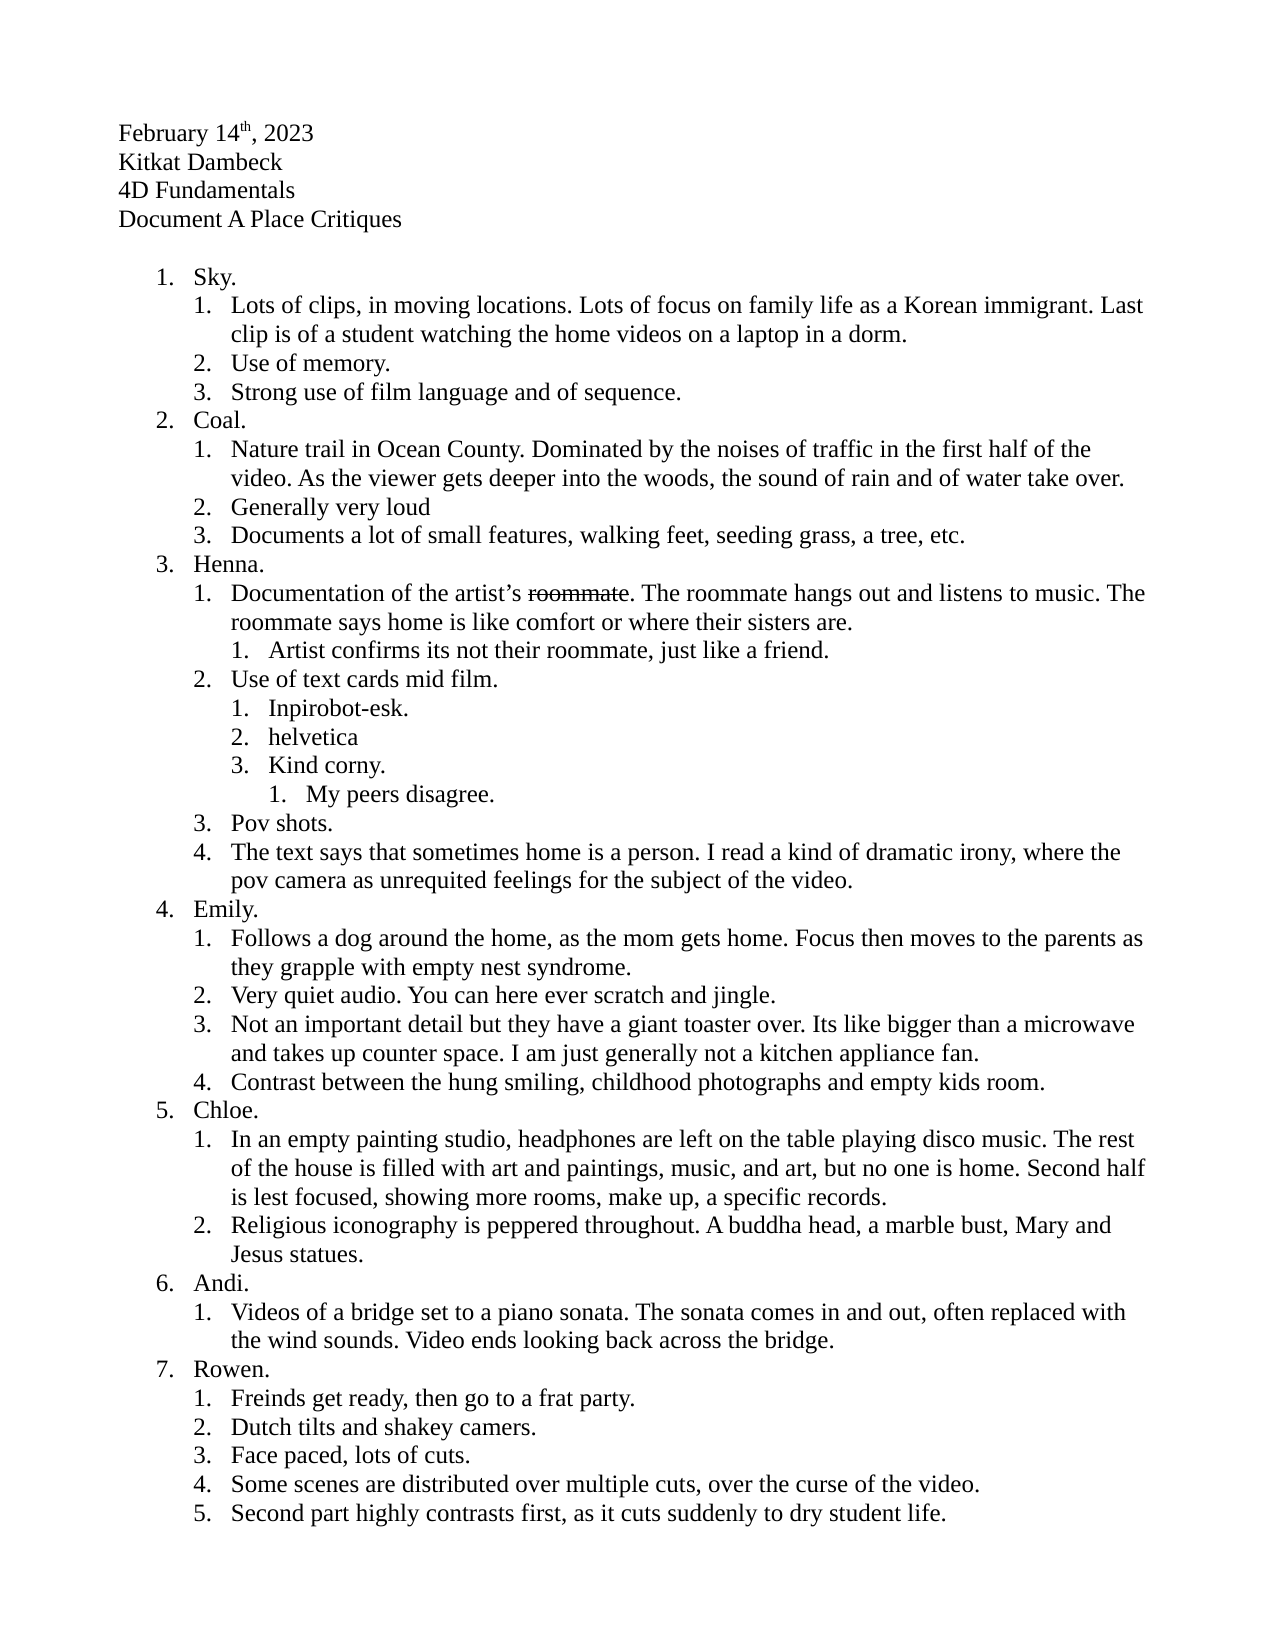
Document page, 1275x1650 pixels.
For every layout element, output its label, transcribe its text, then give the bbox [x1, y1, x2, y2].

list Religious iconography is peppered throughout. A buddha head, a marble bust, Mary and Jesus statues. [193, 1211, 1157, 1268]
list Henna. [156, 549, 1157, 578]
list Face paced, lots of cuts. [193, 1441, 1157, 1469]
list helvetica [231, 722, 1157, 751]
text Document A Place Critiques [118, 204, 1157, 233]
text Kitkat Dambeck [118, 147, 1157, 176]
list The text says that sometimes home is a person. I read a kind of dramatic irony, where the pov camera as unrequited feelings for the subject of the video. [193, 837, 1157, 894]
list Follows a dog around the home, as the mom gets home. Focus then moves to the parents as they grapple with empty nest syndrome. [193, 923, 1157, 981]
list Coal. [156, 406, 1157, 434]
list Contrast between the hung smiling, childhood photographs and empty kids room. [193, 1067, 1157, 1096]
text 4D Fundamentals [118, 176, 1157, 204]
list Second part highly contrasts first, as it cuts suddenly to dry student life. [193, 1498, 1157, 1527]
list Nature trail in Ocean County. Dominated by the noises of traffic in the first half of the video. As the viewer gets deeper into the woods, the sound of rain and of water take over. [193, 434, 1157, 492]
list Use of text cards mid film. [193, 664, 1157, 693]
list In an empty painting studio, headphones are left on the table playing disco music. The rest of the house is filled with art and paintings, music, and art, but no one is home. Second half is lest focused, showing more rooms, make up, a specific records. [193, 1124, 1157, 1211]
list Inpirobot-esk. [231, 693, 1157, 722]
list Documents a lot of small features, walking feet, seeding grass, a tree, etc. [193, 521, 1157, 549]
list Kind corny. [231, 751, 1157, 779]
list Andi. [156, 1268, 1157, 1297]
list Videos of a bridge set to a piano sonata. The sonata comes in and out, often replaced with the wind sounds. Video ends looking back across the bridge. [193, 1297, 1157, 1354]
list Generally very loud [193, 492, 1157, 521]
list Freinds get ready, then go to a frat party. [193, 1383, 1157, 1412]
list Sky. [156, 262, 1157, 291]
list Emily. [156, 894, 1157, 923]
list Rowen. [156, 1354, 1157, 1383]
list Artist confirms its not their roommate, just like a friend. [231, 636, 1157, 664]
list Chloe. [156, 1096, 1157, 1124]
list My peers disagree. [268, 779, 1157, 808]
list Lots of clips, in moving locations. Lots of focus on family life as a Korean immigrant. Last clip is of a student watching the home videos on a laptop in a dorm. [193, 291, 1157, 348]
list Very quiet audio. You can here ever scratch and jingle. [193, 981, 1157, 1009]
list Strong use of film language and of sequence. [193, 377, 1157, 406]
list Pov shots. [193, 808, 1157, 837]
list Not an important detail but they have a giant toaster over. Its like bigger than a microwave and takes up counter space. I am just generally not a kitchen appliance fan. [193, 1009, 1157, 1067]
list Use of memory. [193, 348, 1157, 377]
text February 14th, 2023 [118, 118, 1157, 147]
list Dutch tilts and shakey camers. [193, 1412, 1157, 1441]
list Documentation of the artist’s roommate. The roommate hangs out and listens to music. The roommate says home is like comfort or where their sisters are. [193, 578, 1157, 636]
list Some scenes are distributed over multiple cuts, over the curse of the video. [193, 1469, 1157, 1498]
